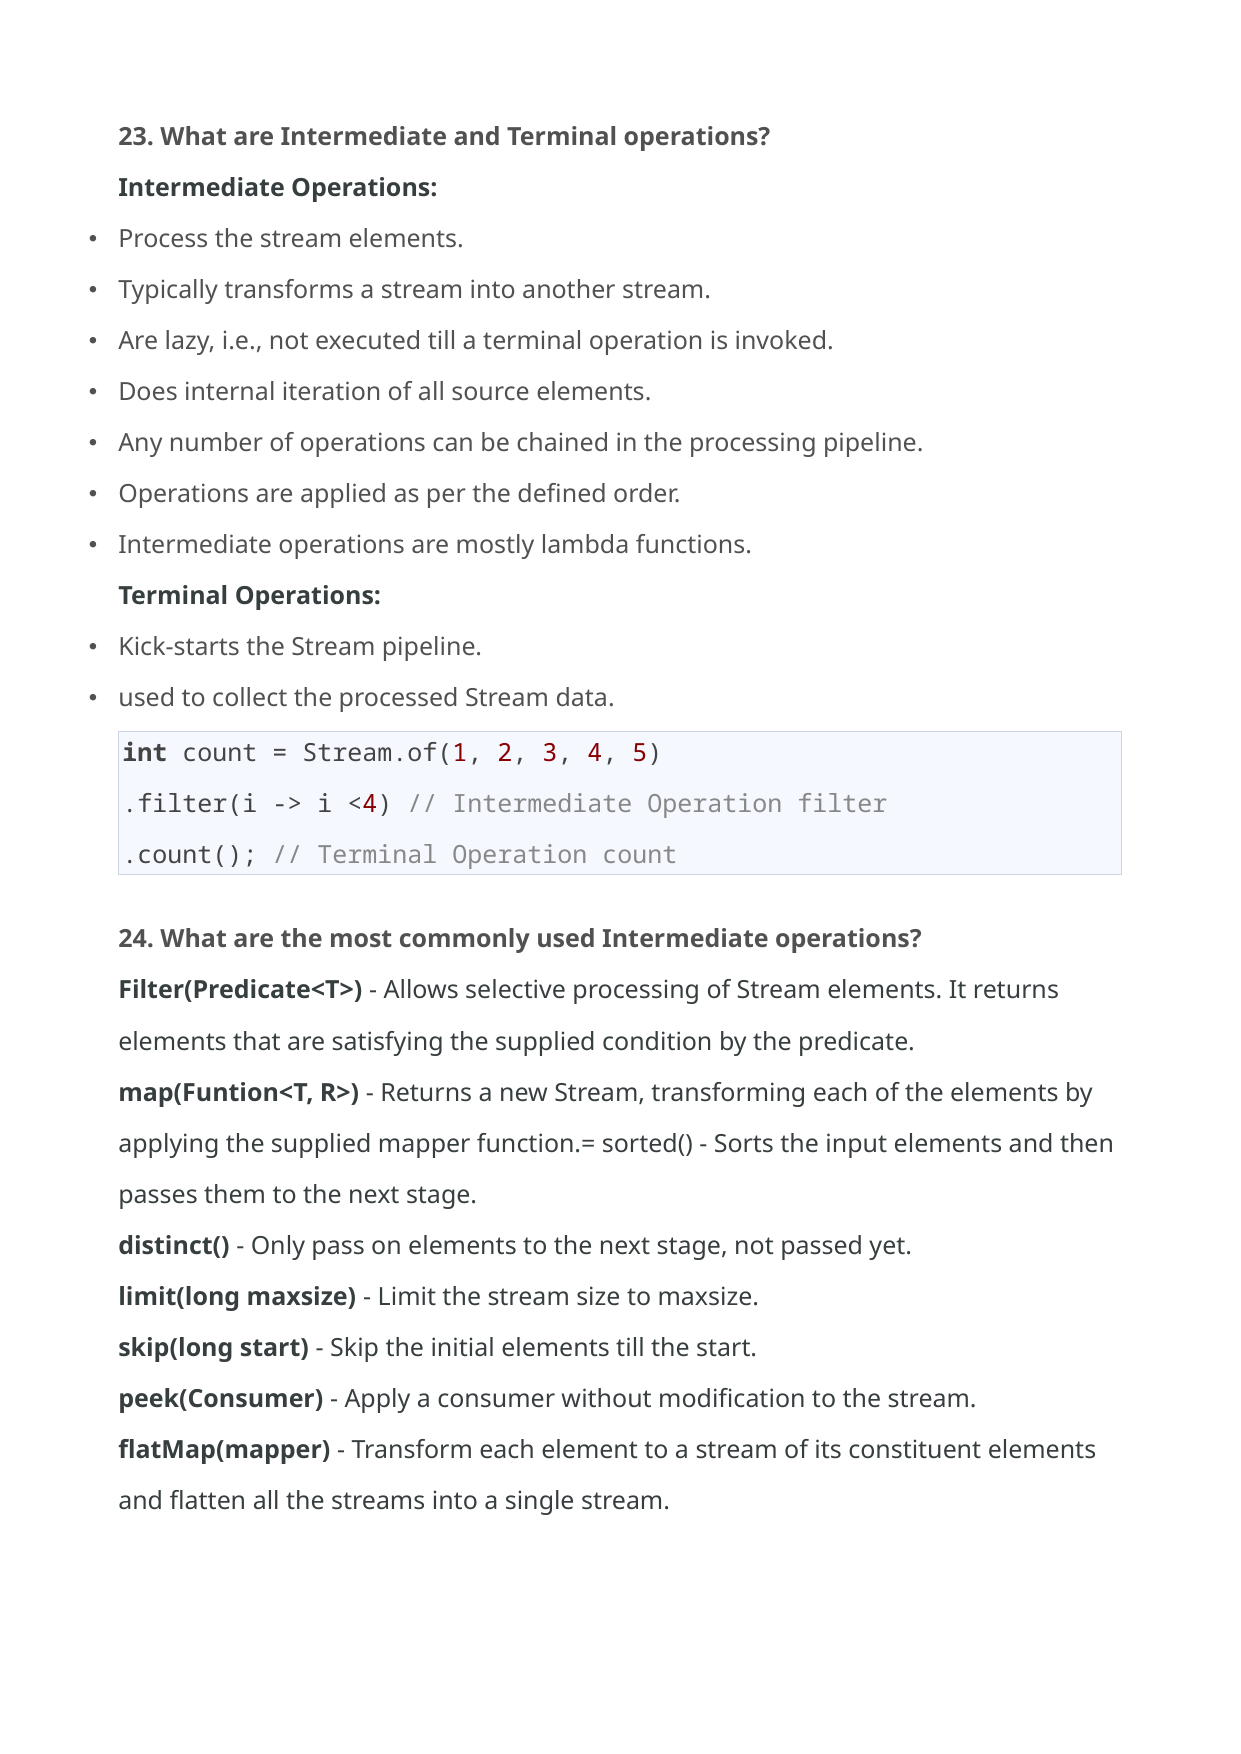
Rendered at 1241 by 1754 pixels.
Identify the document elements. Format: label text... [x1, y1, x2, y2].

text .count(); // Terminal Operation count [119, 833, 1121, 874]
text Terminal Operations: [118, 577, 1122, 612]
list Intermediate operations are mostly lambda functions. [118, 526, 1122, 561]
list Does internal iteration of all source elements. [118, 373, 1122, 407]
list Are lazy, i.e., not executed till a terminal operation is invoked. [118, 322, 1122, 356]
text peek(Consumer) - Apply a consumer without modification to the stream. [118, 1381, 1122, 1414]
text Filter(Predicate<T>) - Allows selective processing of Stream elements. It returns elements that are satisfying the supplied condition by the predicate. [118, 972, 1122, 1057]
subtitle 23. What are Intermediate and Terminal operations? [118, 118, 1122, 152]
subtitle 24. What are the most commonly used Intermediate operations? [118, 921, 1122, 955]
text flatMap(mapper) - Transform each element to a stream of its constituent elements and flatten all the streams into a single stream. [118, 1432, 1122, 1517]
list Any number of operations can be chained in the processing pipeline. [118, 424, 1122, 458]
text skip(long start) - Skip the initial elements till the start. [118, 1329, 1122, 1363]
list Typically transforms a stream into another stream. [118, 271, 1122, 305]
text int count = Stream.of(1, 2, 3, 4, 5) [119, 732, 1121, 769]
text .filter(i -> i <4) // Intermediate Operation filter [119, 782, 1121, 820]
text map(Funtion<T, R>) - Returns a new Stream, transforming each of the elements by applying the supplied mapper function.= sorted() - Sorts the input elements and then passes them to the next stage. [118, 1074, 1122, 1210]
list Kick-starts the Stream pipeline. [118, 628, 1122, 663]
text Intermediate Operations: [118, 169, 1122, 203]
list Process the stream elements. [118, 220, 1122, 254]
text limit(long maxsize) - Limit the stream size to maxsize. [118, 1278, 1122, 1312]
list used to collect the processed Stream data. [118, 679, 1122, 714]
list Operations are applied as per the defined order. [118, 475, 1122, 509]
text distinct() - Only pass on elements to the next stage, not passed yet. [118, 1227, 1122, 1261]
